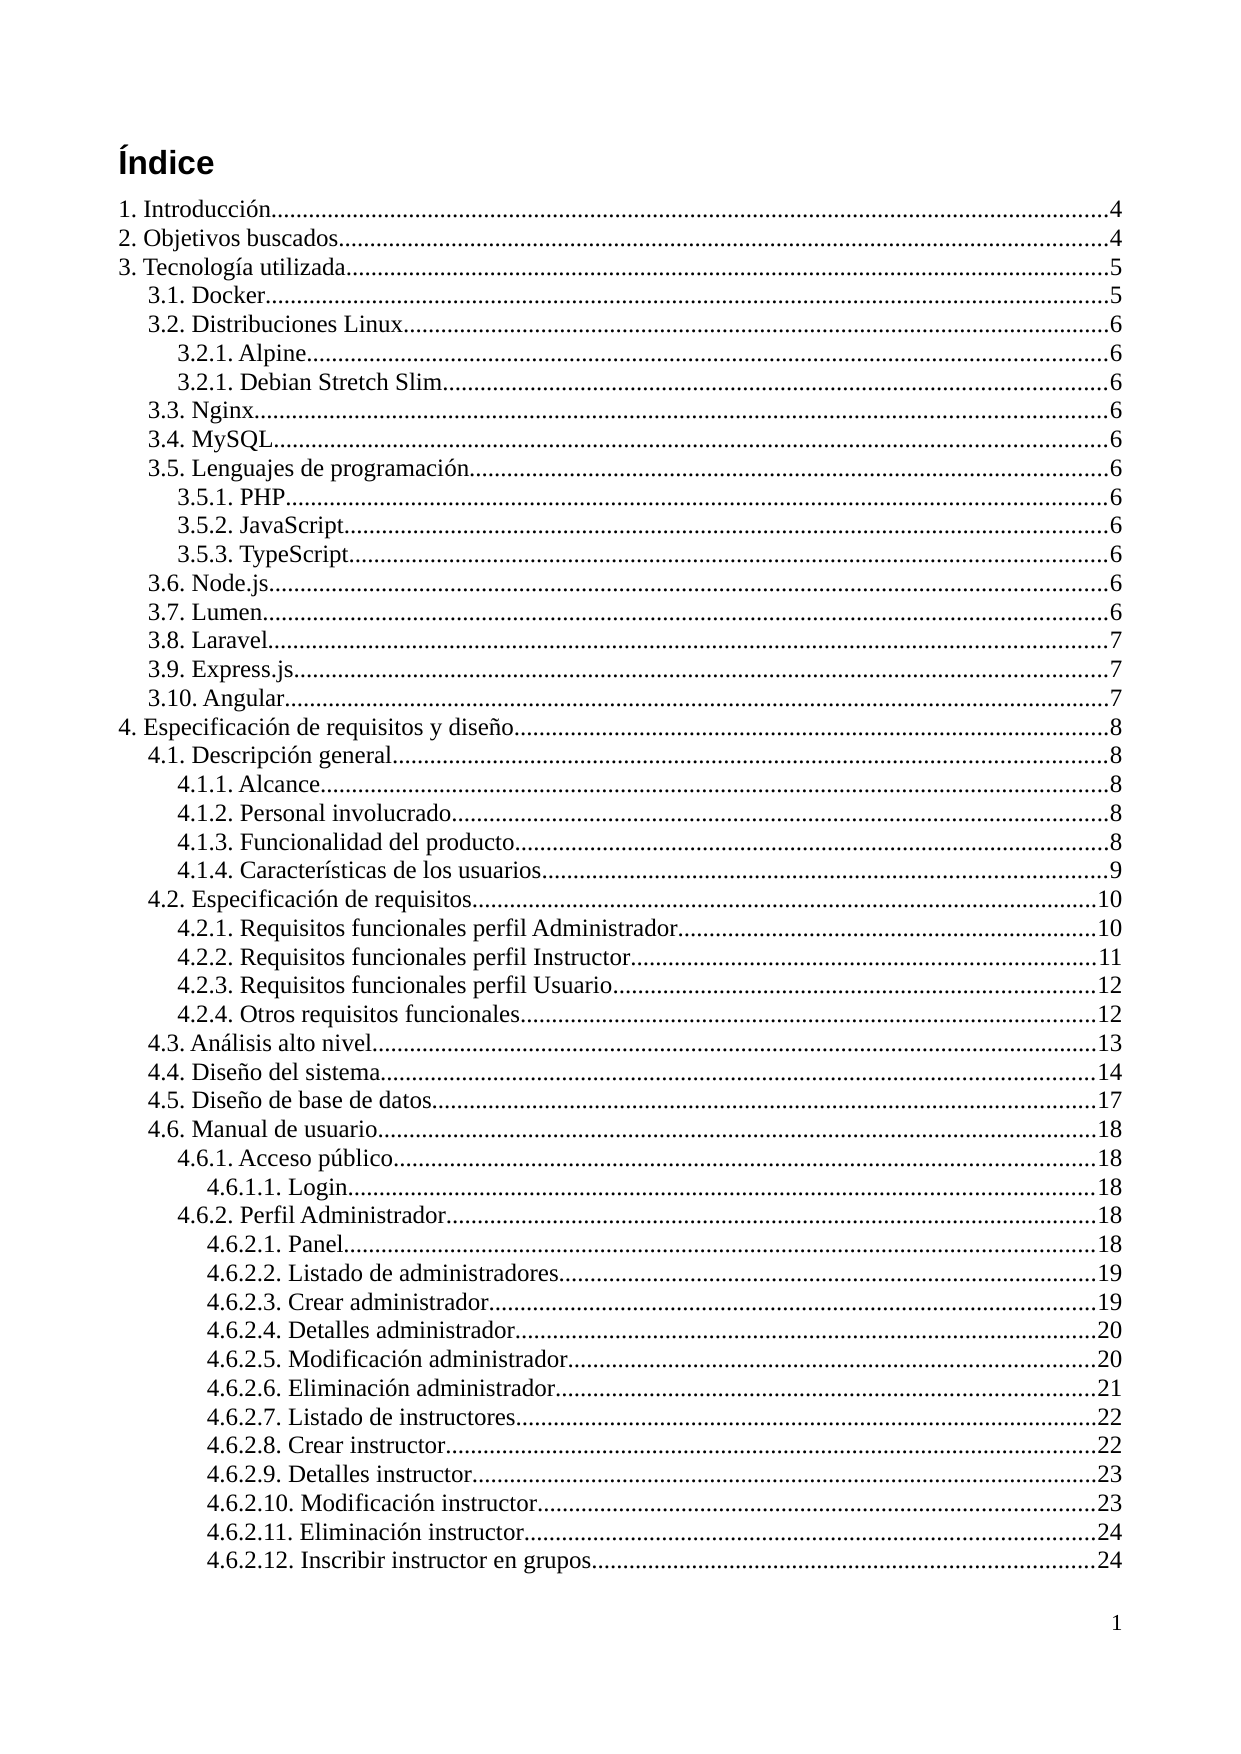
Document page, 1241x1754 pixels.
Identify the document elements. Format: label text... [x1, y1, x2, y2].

text 3.3. Nginx 6 [148, 395, 1122, 424]
text 4.6.2.6. Eliminación administrador 21 [207, 1373, 1122, 1402]
text 4.6.2.1. Panel 18 [207, 1229, 1122, 1258]
text 4.6.2.9. Detalles instructor 23 [207, 1459, 1122, 1488]
text 4.4. Diseño del sistema 14 [148, 1057, 1122, 1085]
text 4.2.3. Requisitos funcionales perfil Usuario 12 [177, 970, 1122, 999]
text 4.6.2.5. Modificación administrador 20 [207, 1344, 1122, 1373]
text 4.2.1. Requisitos funcionales perfil Administrador 10 [177, 913, 1122, 942]
text 3.4. MySQL 6 [148, 424, 1122, 453]
text 4.6.2.10. Modificación instructor 23 [207, 1488, 1122, 1517]
text 4.1. Descripción general 8 [148, 740, 1122, 769]
text 3.5.3. TypeScript 6 [177, 539, 1122, 568]
text 3.1. Docker 5 [148, 280, 1122, 309]
text 3.6. Node.js 6 [148, 568, 1122, 597]
text 3.5.1. PHP 6 [177, 482, 1122, 510]
text 4.1.2. Personal involucrado 8 [177, 798, 1122, 827]
text 3. Tecnología utilizada 5 [118, 252, 1122, 280]
text 4.5. Diseño de base de datos 17 [148, 1085, 1122, 1114]
text 4.6.2.12. Inscribir instructor en grupos 24 [207, 1545, 1122, 1574]
text 4.2.2. Requisitos funcionales perfil Instructor 11 [177, 942, 1122, 970]
text 3.9. Express.js 7 [148, 654, 1122, 683]
text 3.2.1. Debian Stretch Slim 6 [177, 367, 1122, 395]
text 1. Introducción 4 [118, 194, 1122, 223]
text 4.1.3. Funcionalidad del producto 8 [177, 827, 1122, 855]
text 3.10. Angular 7 [148, 683, 1122, 712]
text 4.6.2.7. Listado de instructores 22 [207, 1402, 1122, 1430]
text 4.2.4. Otros requisitos funcionales 12 [177, 999, 1122, 1028]
subtitle Índice [118, 143, 1122, 182]
text 3.2. Distribuciones Linux 6 [148, 309, 1122, 338]
text 4.6.2.2. Listado de administradores 19 [207, 1258, 1122, 1287]
text 4. Especificación de requisitos y diseño 8 [118, 712, 1122, 740]
text 4.6. Manual de usuario 18 [148, 1114, 1122, 1143]
text 4.6.1. Acceso público 18 [177, 1143, 1122, 1172]
text 4.1.1. Alcance 8 [177, 769, 1122, 798]
text 4.3. Análisis alto nivel 13 [148, 1028, 1122, 1057]
text 4.2. Especificación de requisitos 10 [148, 884, 1122, 913]
text 3.8. Laravel 7 [148, 625, 1122, 654]
text 4.6.2.8. Crear instructor 22 [207, 1430, 1122, 1459]
text 4.6.2.3. Crear administrador 19 [207, 1287, 1122, 1315]
text 3.2.1. Alpine 6 [177, 338, 1122, 367]
text 4.6.2. Perfil Administrador 18 [177, 1200, 1122, 1229]
text 3.5.2. JavaScript 6 [177, 510, 1122, 539]
text 2. Objetivos buscados 4 [118, 223, 1122, 252]
text 3.7. Lumen 6 [148, 597, 1122, 625]
text 4.6.2.4. Detalles administrador 20 [207, 1315, 1122, 1344]
text 4.1.4. Características de los usuarios 9 [177, 855, 1122, 884]
text 4.6.2.11. Eliminación instructor 24 [207, 1517, 1122, 1545]
text 4.6.1.1. Login 18 [207, 1172, 1122, 1200]
text 3.5. Lenguajes de programación 6 [148, 453, 1122, 482]
